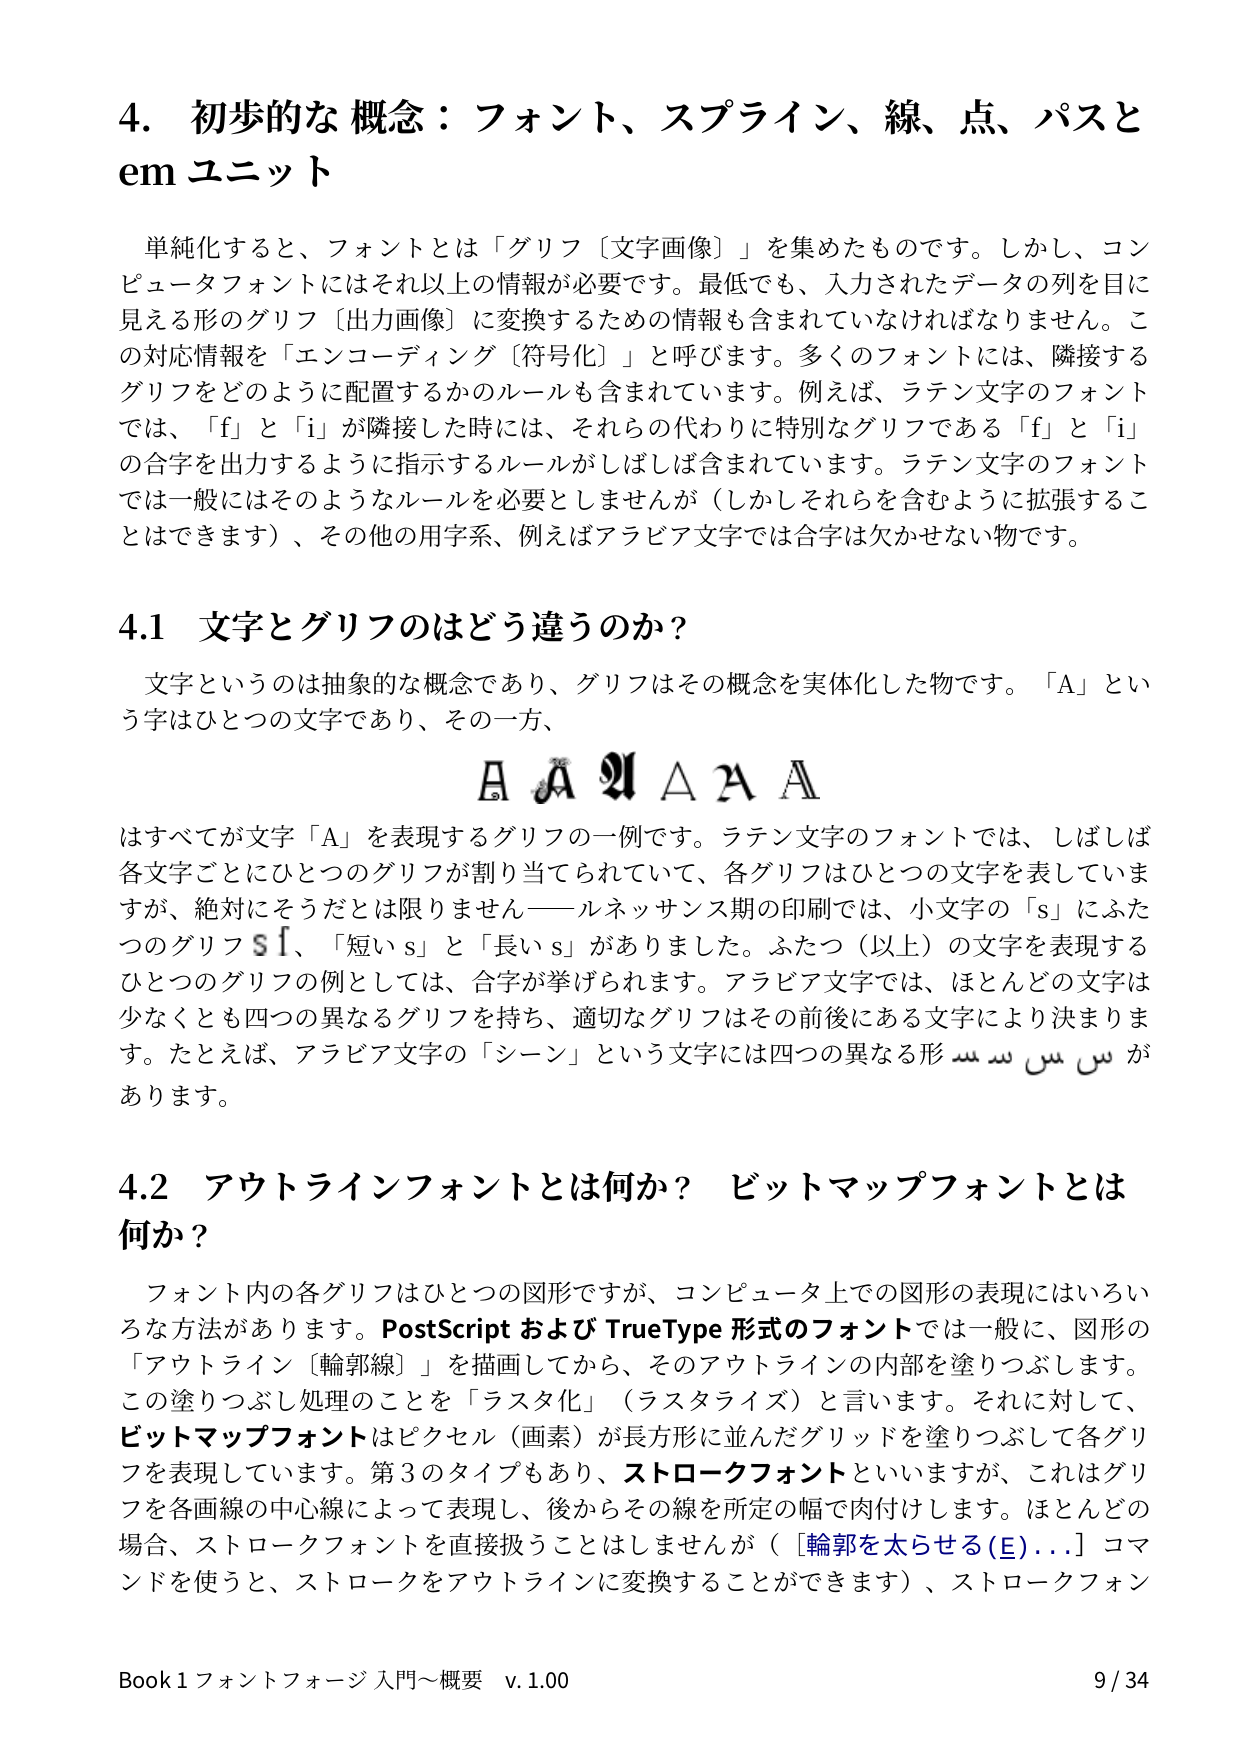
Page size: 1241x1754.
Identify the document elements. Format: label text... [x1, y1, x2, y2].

picture [476, 751, 820, 804]
text はすべてが文字「A」を表現するグリフの一例です。ラテン文字のフォントでは、しばしば各文字ごとにひとつのグリフが割り当てられていて、各グリフはひとつの文字を表していますが、絶対にそうだとは限りません——ルネッサンス期の印刷では、小文字の「s」にふたつのグリフ 、「短い s」と「長い s」がありました。ふたつ（以上）の文字を表現するひとつのグリフの例としては、合字が挙げられます。アラビア文字では、ほとんどの文字は少なくとも四つの異なるグリフを持ち、適切なグリフはその前後にある文字により決まります。たとえば、アラビア文字の「シーン」という文字には四つの異なる形 があります。 [118, 818, 1152, 1112]
text フォント内の各グリフはひとつの図形ですが、コンピュータ上での図形の表現にはいろいろな方法があります。PostScript および TrueType 形式のフォントでは一般に、図形の「アウトライン〔輪郭線〕」を描画してから、そのアウトラインの内部を塗りつぶします。この塗りつぶし処理のことを「ラスタ化」（ラスタライズ）と言います。それに対して、ビットマップフォントはピクセル（画素）が長方形に並んだグリッドを塗りつぶして各グリフを表現しています。第３のタイプもあり、ストロークフォントといいますが、これはグリフを各画線の中心線によって表現し、後からその線を所定の幅で肉付けします。ほとんどの場合、ストロークフォントを直接扱うことはしませんが（［輪郭を太らせる(E)...］コマンドを使うと、ストロークをアウトラインに変換することができます）、ストロークフォン [118, 1273, 1152, 1598]
text 単純化すると、フォントとは「グリフ〔文字画像〕」を集めたものです。しかし、コンピュータフォントにはそれ以上の情報が必要です。最低でも、入力されたデータの列を目に見える形のグリフ〔出力画像〕に変換するための情報も含まれていなければなりません。この対応情報を「エンコーディング〔符号化〕」と呼びます。多くのフォントには、隣接するグリフをどのように配置するかのルールも含まれています。例えば、ラテン文字のフォントでは、「f」と「i」が隣接した時には、それらの代わりに特別なグリフである「f」と「i」の合字を出力するように指示するルールがしばしば含まれています。ラテン文字のフォントでは一般にはそのようなルールを必要としませんが（しかしそれらを含むように拡張することはできます）、その他の用字系、例えばアラビア文字では合字は欠かせない物です。 [118, 229, 1152, 552]
picture [951, 1050, 1120, 1077]
subtitle 4. 初歩的な 概念： フォント、スプライン、線、点、パスと em ユニット [118, 88, 1152, 196]
picture [252, 926, 295, 956]
subtitle 4.2 アウトラインフォントとは何か？ ビットマップフォントとは何か？ [118, 1161, 1152, 1257]
subtitle 4.1 文字とグリフのはどう違うのか？ [118, 601, 1152, 649]
text 文字というのは抽象的な概念であり、グリフはその概念を実体化した物です。「A」という字はひとつの文字であり、その一方、 [118, 665, 1152, 737]
